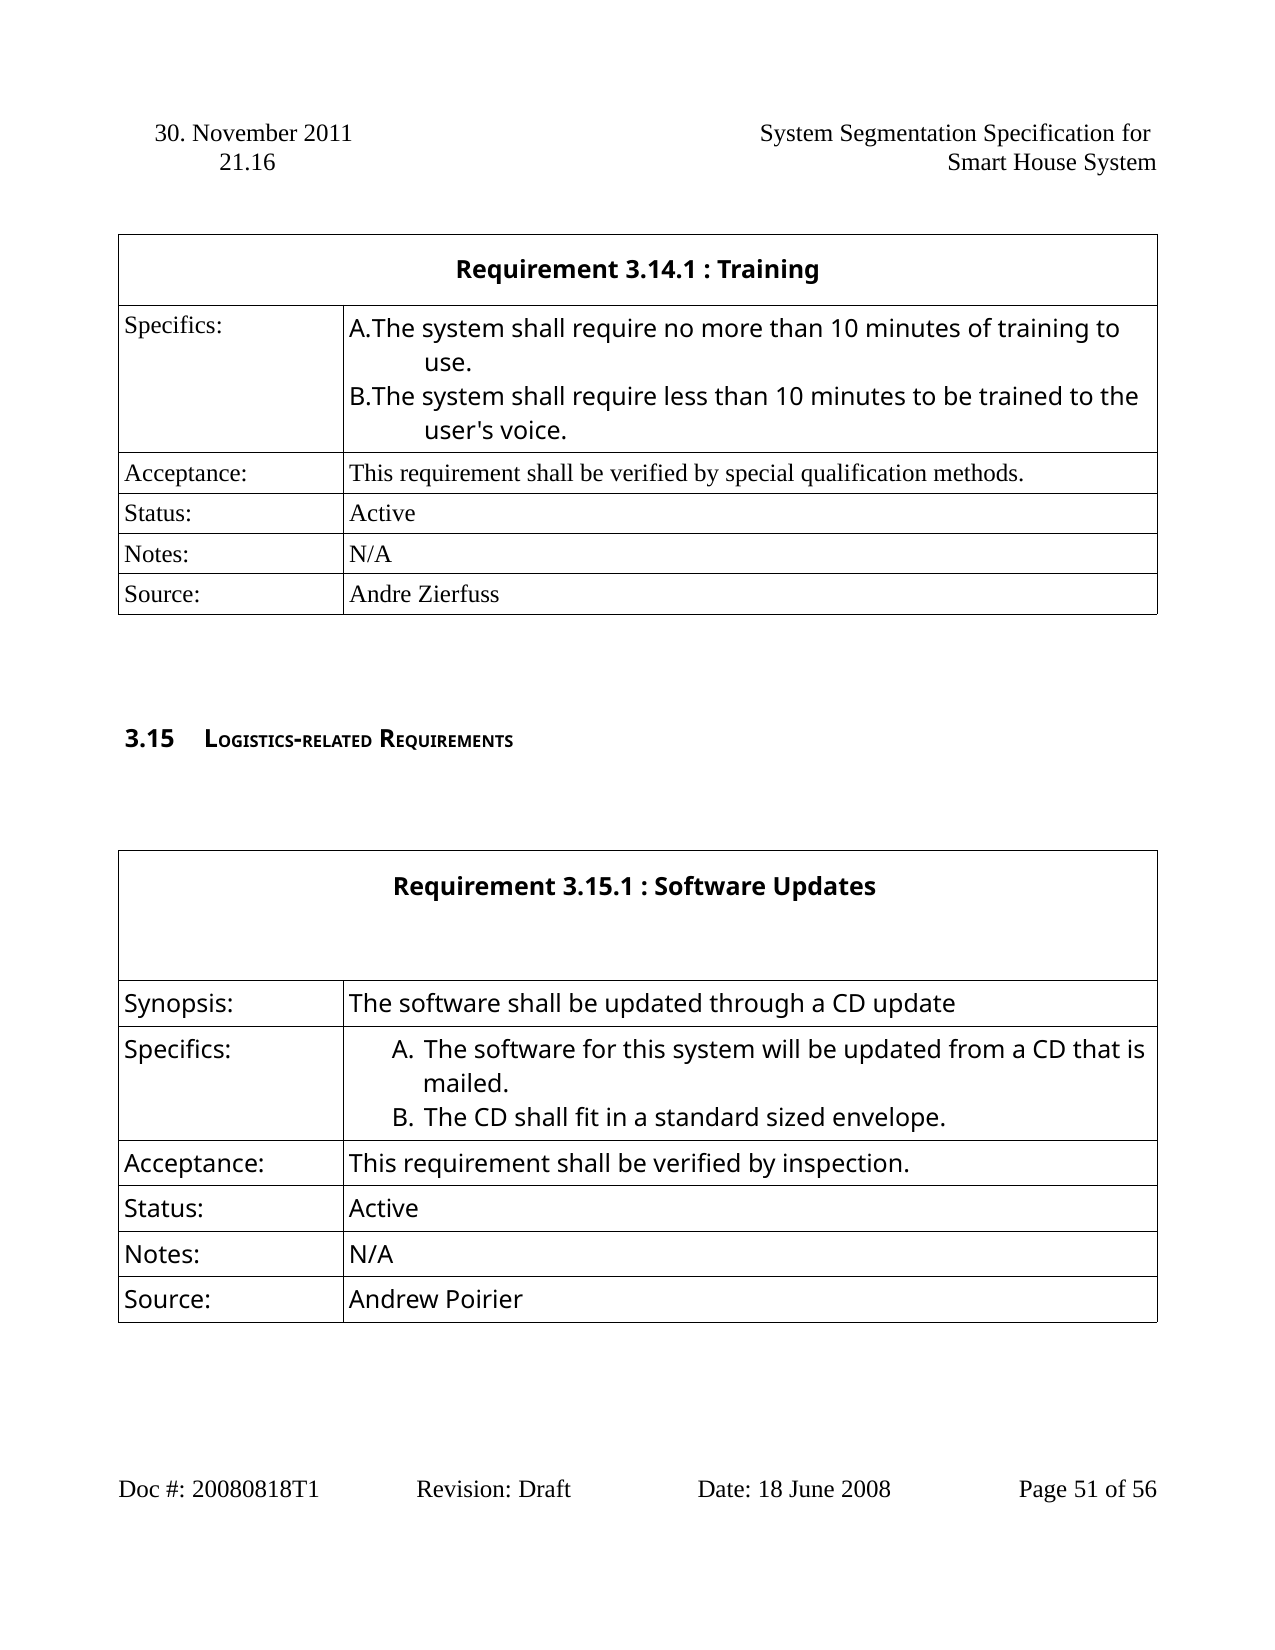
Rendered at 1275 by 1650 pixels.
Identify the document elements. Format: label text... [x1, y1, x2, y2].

table_cell Specifics: [119, 1027, 343, 1139]
table_cell Active [344, 494, 1157, 533]
table_cell Specifics: [119, 306, 343, 452]
table_cell Active [344, 1186, 1157, 1231]
table_cell Source: [119, 1277, 343, 1322]
table_cell The system shall require no more than 10 minutes of training to use. The system shall require less than 10 minutes to be trained to the user's voice. [344, 306, 1157, 452]
table_header Requirement 3.14.1 : Training [119, 235, 1157, 304]
table_cell This requirement shall be verified by special qualification methods. [344, 453, 1157, 493]
subtitle Logistics-related Requirements [118, 721, 1157, 755]
table_cell Notes: [119, 534, 343, 573]
table_cell N/A [344, 1232, 1157, 1276]
table_header Requirement 3.15.1 : Software Updates [119, 851, 1157, 980]
table_cell Notes: [119, 1232, 343, 1276]
table_cell Status: [119, 1186, 343, 1231]
table_cell Acceptance: [119, 1141, 343, 1185]
table_cell N/A [344, 534, 1157, 573]
table_cell Andrew Poirier [344, 1277, 1157, 1322]
table_cell Source: [119, 574, 343, 613]
table_cell Acceptance: [119, 453, 343, 493]
table_cell Synopsis: [119, 981, 343, 1026]
table_cell Andre Zierfuss [344, 574, 1157, 613]
table_cell The software for this system will be updated from a CD that is mailed. The CD shall fit in a standard sized envelope. [344, 1027, 1157, 1139]
table_cell Status: [119, 494, 343, 533]
table_cell This requirement shall be verified by inspection. [344, 1141, 1157, 1185]
table_cell The software shall be updated through a CD update [344, 981, 1157, 1026]
